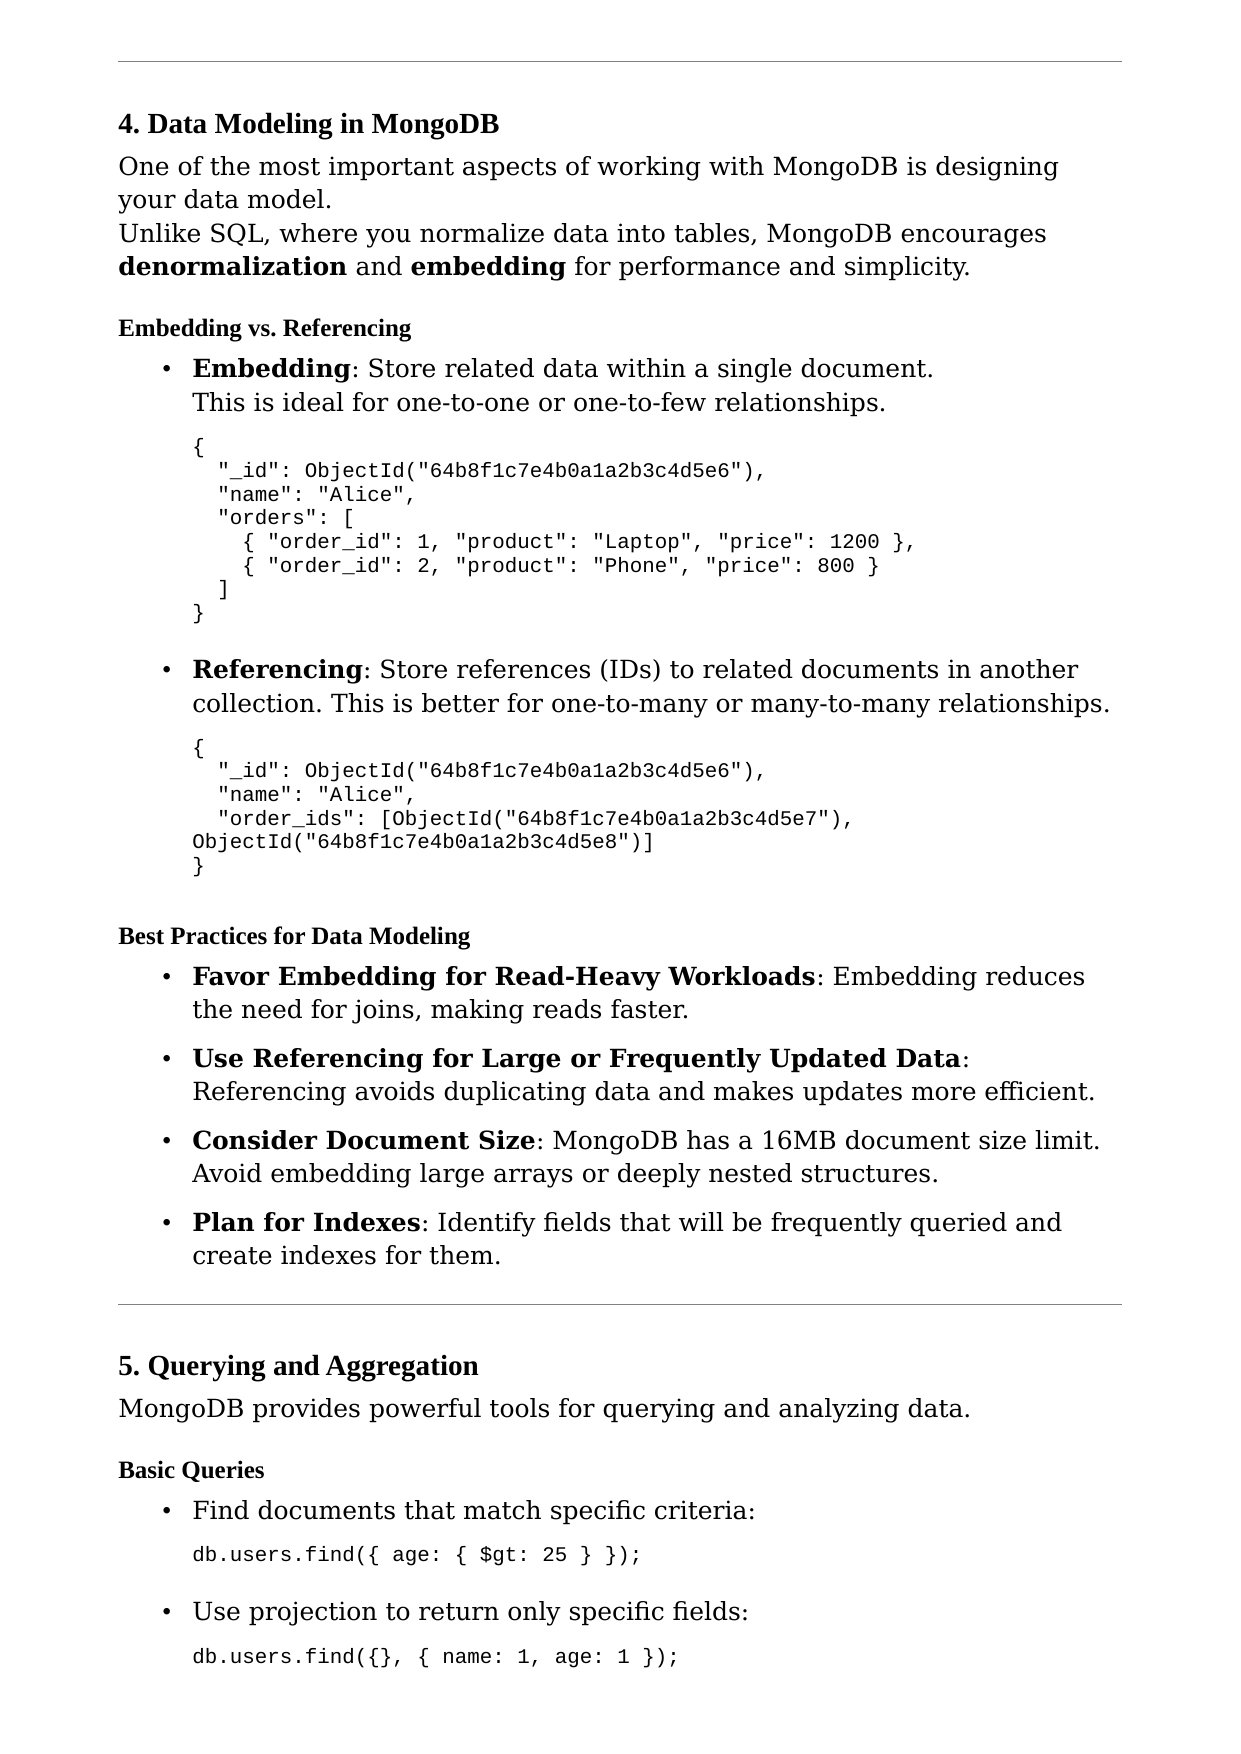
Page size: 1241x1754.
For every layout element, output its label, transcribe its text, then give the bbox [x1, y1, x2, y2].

list "_id": ObjectId("64b8f1c7e4b0a1a2b3c4d5e6"), [162, 460, 1122, 484]
list Use projection to return only specific fields: [162, 1597, 1122, 1627]
list Embedding: Store related data within a single document. This is ideal for one-to-one or one-to-few relationships. [162, 354, 1122, 417]
list { [162, 436, 1122, 460]
list Referencing: Store references (IDs) to related documents in another collection. This is better for one-to-many or many-to-many relationships. [162, 655, 1122, 718]
subtitle Embedding vs. Referencing [118, 313, 1122, 342]
list "name": "Alice", [162, 484, 1122, 507]
list "orders": [ [162, 507, 1122, 531]
list db.users.find({ age: { $gt: 25 } }); [162, 1544, 1122, 1568]
list Use Referencing for Large or Frequently Updated Data: Referencing avoids duplicating data and makes updates more efficient. [162, 1044, 1122, 1107]
subtitle 5. Querying and Aggregation [118, 1348, 1122, 1382]
list } [162, 602, 1122, 626]
list } [162, 855, 1122, 879]
list Find documents that match specific criteria: [162, 1496, 1122, 1525]
list "order_ids": [ObjectId("64b8f1c7e4b0a1a2b3c4d5e7"), ObjectId("64b8f1c7e4b0a1a2b3c4d5e8")] [162, 808, 1122, 855]
list { "order_id": 1, "product": "Laptop", "price": 1200 }, [162, 531, 1122, 554]
subtitle 4. Data Modeling in MongoDB [118, 106, 1122, 139]
text One of the most important aspects of working with MongoDB is designing your data model. Unlike SQL, where you normalize data into tables, MongoDB encourages denormalization and embedding for performance and simplicity. [118, 152, 1122, 282]
list Consider Document Size: MongoDB has a 16MB document size limit. Avoid embedding large arrays or deeply nested structures. [162, 1126, 1122, 1189]
text MongoDB provides powerful tools for querying and analyzing data. [118, 1394, 1122, 1423]
list db.users.find({}, { name: 1, age: 1 }); [162, 1646, 1122, 1669]
list { "order_id": 2, "product": "Phone", "price": 800 } [162, 554, 1122, 578]
subtitle Basic Queries [118, 1455, 1122, 1484]
list Favor Embedding for Read-Heavy Workloads: Embedding reduces the need for joins, making reads faster. [162, 962, 1122, 1025]
subtitle Best Practices for Data Modeling [118, 921, 1122, 949]
list { [162, 737, 1122, 761]
list ] [162, 578, 1122, 602]
list "name": "Alice", [162, 784, 1122, 808]
list Plan for Indexes: Identify fields that will be frequently queried and create indexes for them. [162, 1208, 1122, 1271]
list "_id": ObjectId("64b8f1c7e4b0a1a2b3c4d5e6"), [162, 761, 1122, 784]
